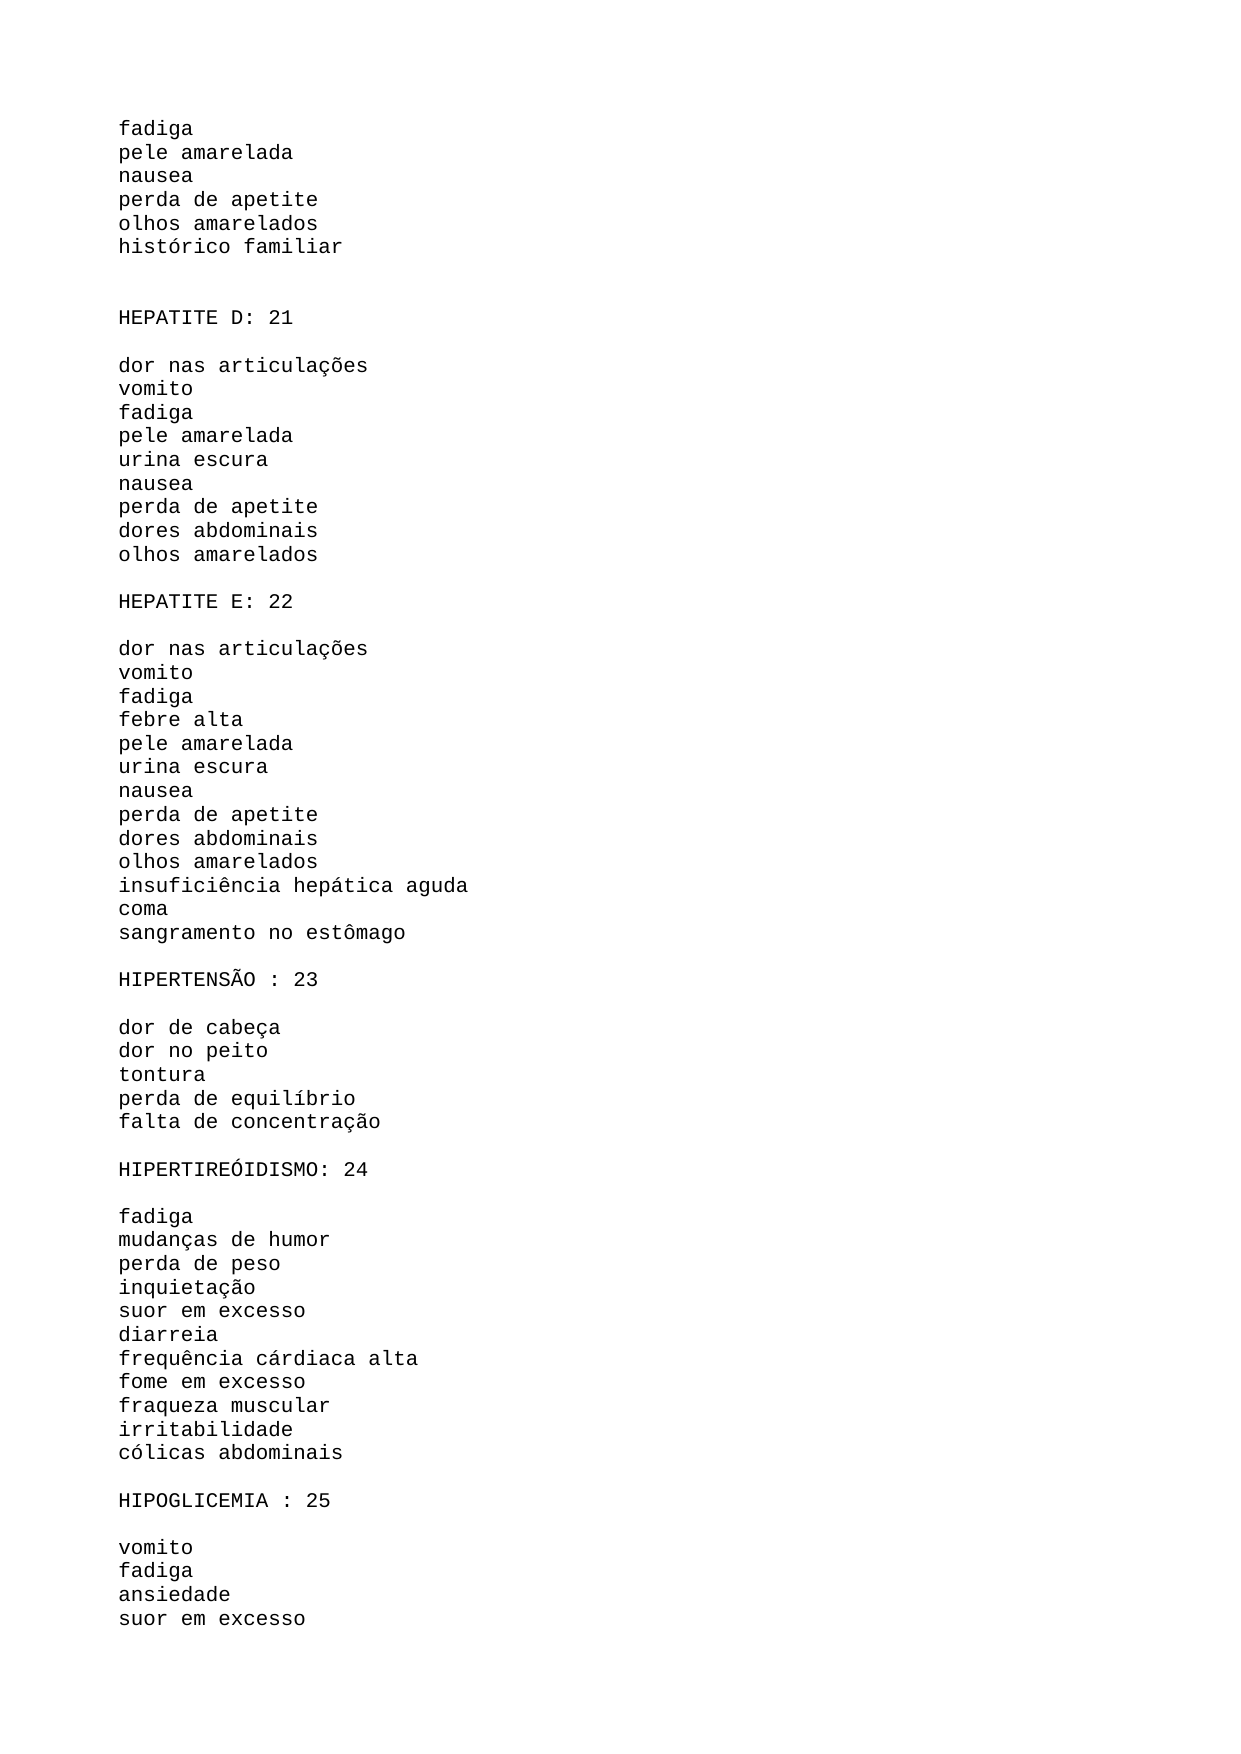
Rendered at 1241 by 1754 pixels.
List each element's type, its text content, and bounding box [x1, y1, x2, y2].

text cólicas abdominais [118, 1442, 1122, 1466]
text HEPATITE E: 22 [118, 591, 1122, 615]
text nausea [118, 473, 1122, 496]
text olhos amarelados [118, 213, 1122, 236]
text vomito [118, 662, 1122, 686]
text vomito [118, 1537, 1122, 1561]
text perda de equilíbrio [118, 1088, 1122, 1111]
text dores abdominais [118, 520, 1122, 544]
text mudanças de humor [118, 1229, 1122, 1253]
text HIPOGLICEMIA : 25 [118, 1489, 1122, 1513]
text pele amarelada [118, 733, 1122, 757]
text inquietação [118, 1277, 1122, 1300]
text HEPATITE D: 21 [118, 307, 1122, 331]
text insuficiência hepática aguda [118, 875, 1122, 898]
text suor em excesso [118, 1300, 1122, 1324]
text dor nas articulações [118, 638, 1122, 662]
text urina escura [118, 757, 1122, 780]
text fadiga [118, 1206, 1122, 1229]
text dores abdominais [118, 827, 1122, 851]
text fraqueza muscular [118, 1395, 1122, 1419]
text histórico familiar [118, 236, 1122, 260]
text dor no peito [118, 1040, 1122, 1064]
text sangramento no estômago [118, 922, 1122, 946]
text fadiga [118, 1561, 1122, 1584]
text tontura [118, 1064, 1122, 1088]
text perda de peso [118, 1253, 1122, 1277]
text irritabilidade [118, 1419, 1122, 1442]
text fadiga [118, 402, 1122, 426]
text coma [118, 898, 1122, 922]
text ansiedade [118, 1584, 1122, 1608]
text urina escura [118, 449, 1122, 473]
text nausea [118, 780, 1122, 804]
text perda de apetite [118, 496, 1122, 520]
text perda de apetite [118, 804, 1122, 827]
text febre alta [118, 709, 1122, 733]
text nausea [118, 165, 1122, 189]
text HIPERTENSÃO : 23 [118, 969, 1122, 993]
text olhos amarelados [118, 544, 1122, 567]
text fadiga [118, 118, 1122, 142]
text pele amarelada [118, 142, 1122, 165]
text fadiga [118, 686, 1122, 709]
text HIPERTIREÓIDISMO: 24 [118, 1158, 1122, 1182]
text dor nas articulações [118, 354, 1122, 378]
text fome em excesso [118, 1371, 1122, 1395]
text dor de cabeça [118, 1017, 1122, 1040]
text diarreia [118, 1324, 1122, 1348]
text frequência cárdiaca alta [118, 1348, 1122, 1371]
text perda de apetite [118, 189, 1122, 213]
text vomito [118, 378, 1122, 402]
text suor em excesso [118, 1608, 1122, 1631]
text olhos amarelados [118, 851, 1122, 875]
text pele amarelada [118, 426, 1122, 449]
text falta de concentração [118, 1111, 1122, 1135]
